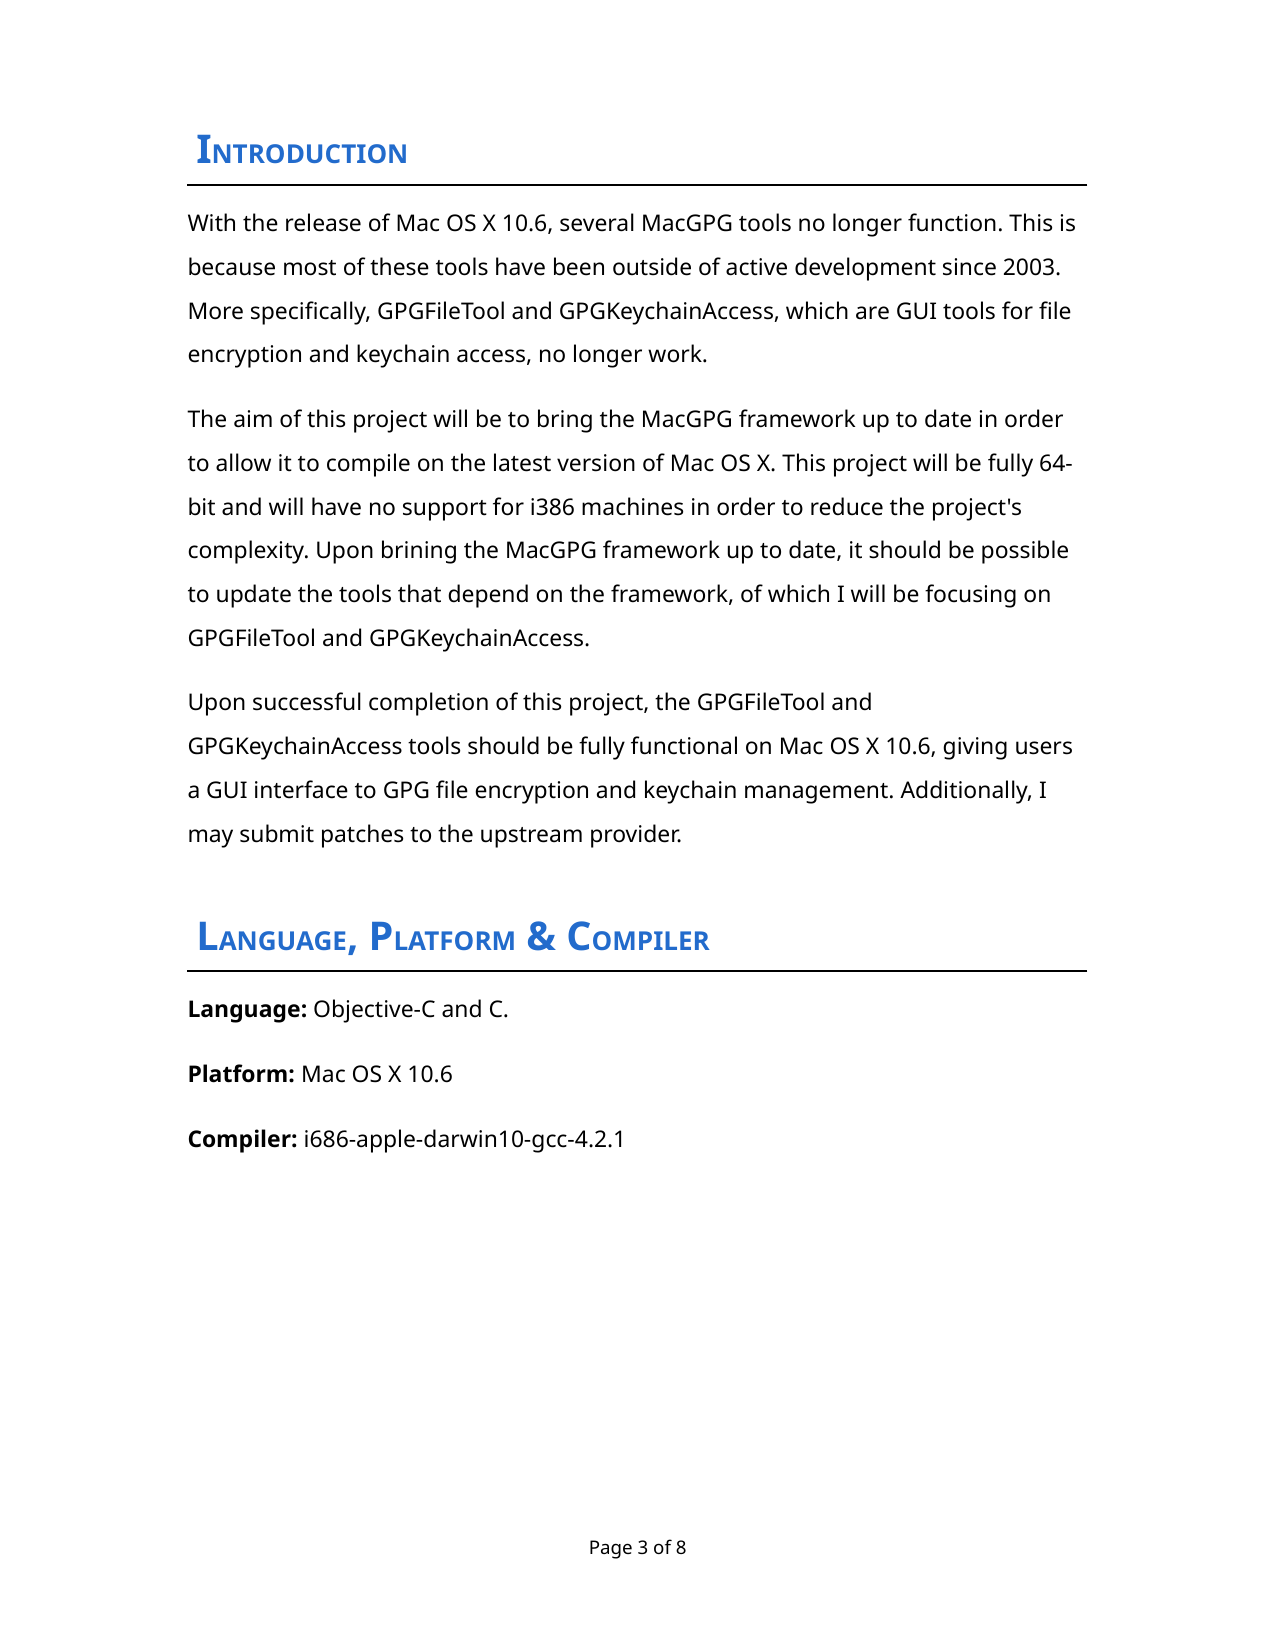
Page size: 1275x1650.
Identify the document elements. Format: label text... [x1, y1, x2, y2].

text Compiler: i686-apple-darwin10-gcc-4.2.1 [187, 1122, 1087, 1154]
subtitle Language, Platform & Compiler [187, 899, 1087, 970]
text The aim of this project will be to bring the MacGPG framework up to date in order to allow it to compile on the latest version of Mac OS X. This project will be fully 64-bit and will have no support for i386 machines in order to reduce the project's complexity. Upon brining the MacGPG framework up to date, it should be possible to update the tools that depend on the framework, of which I will be focusing on GPGFileTool and GPGKeychainAccess. [187, 403, 1087, 653]
text Language: Objective-C and C. [187, 993, 1087, 1024]
text Platform: Mac OS X 10.6 [187, 1058, 1087, 1089]
text With the release of Mac OS X 10.6, several MacGPG tools no longer function. This is because most of these tools have been outside of active development since 2003. More specifically, GPGFileTool and GPGKeychainAccess, which are GUI tools for file encryption and keychain access, no longer work. [187, 207, 1087, 369]
subtitle Introduction [187, 112, 1087, 184]
text Upon successful completion of this project, the GPGFileTool and GPGKeychainAccess tools should be fully functional on Mac OS X 10.6, giving users a GUI interface to GPG file encryption and keychain management. Additionally, I may submit patches to the upstream provider. [187, 686, 1087, 849]
